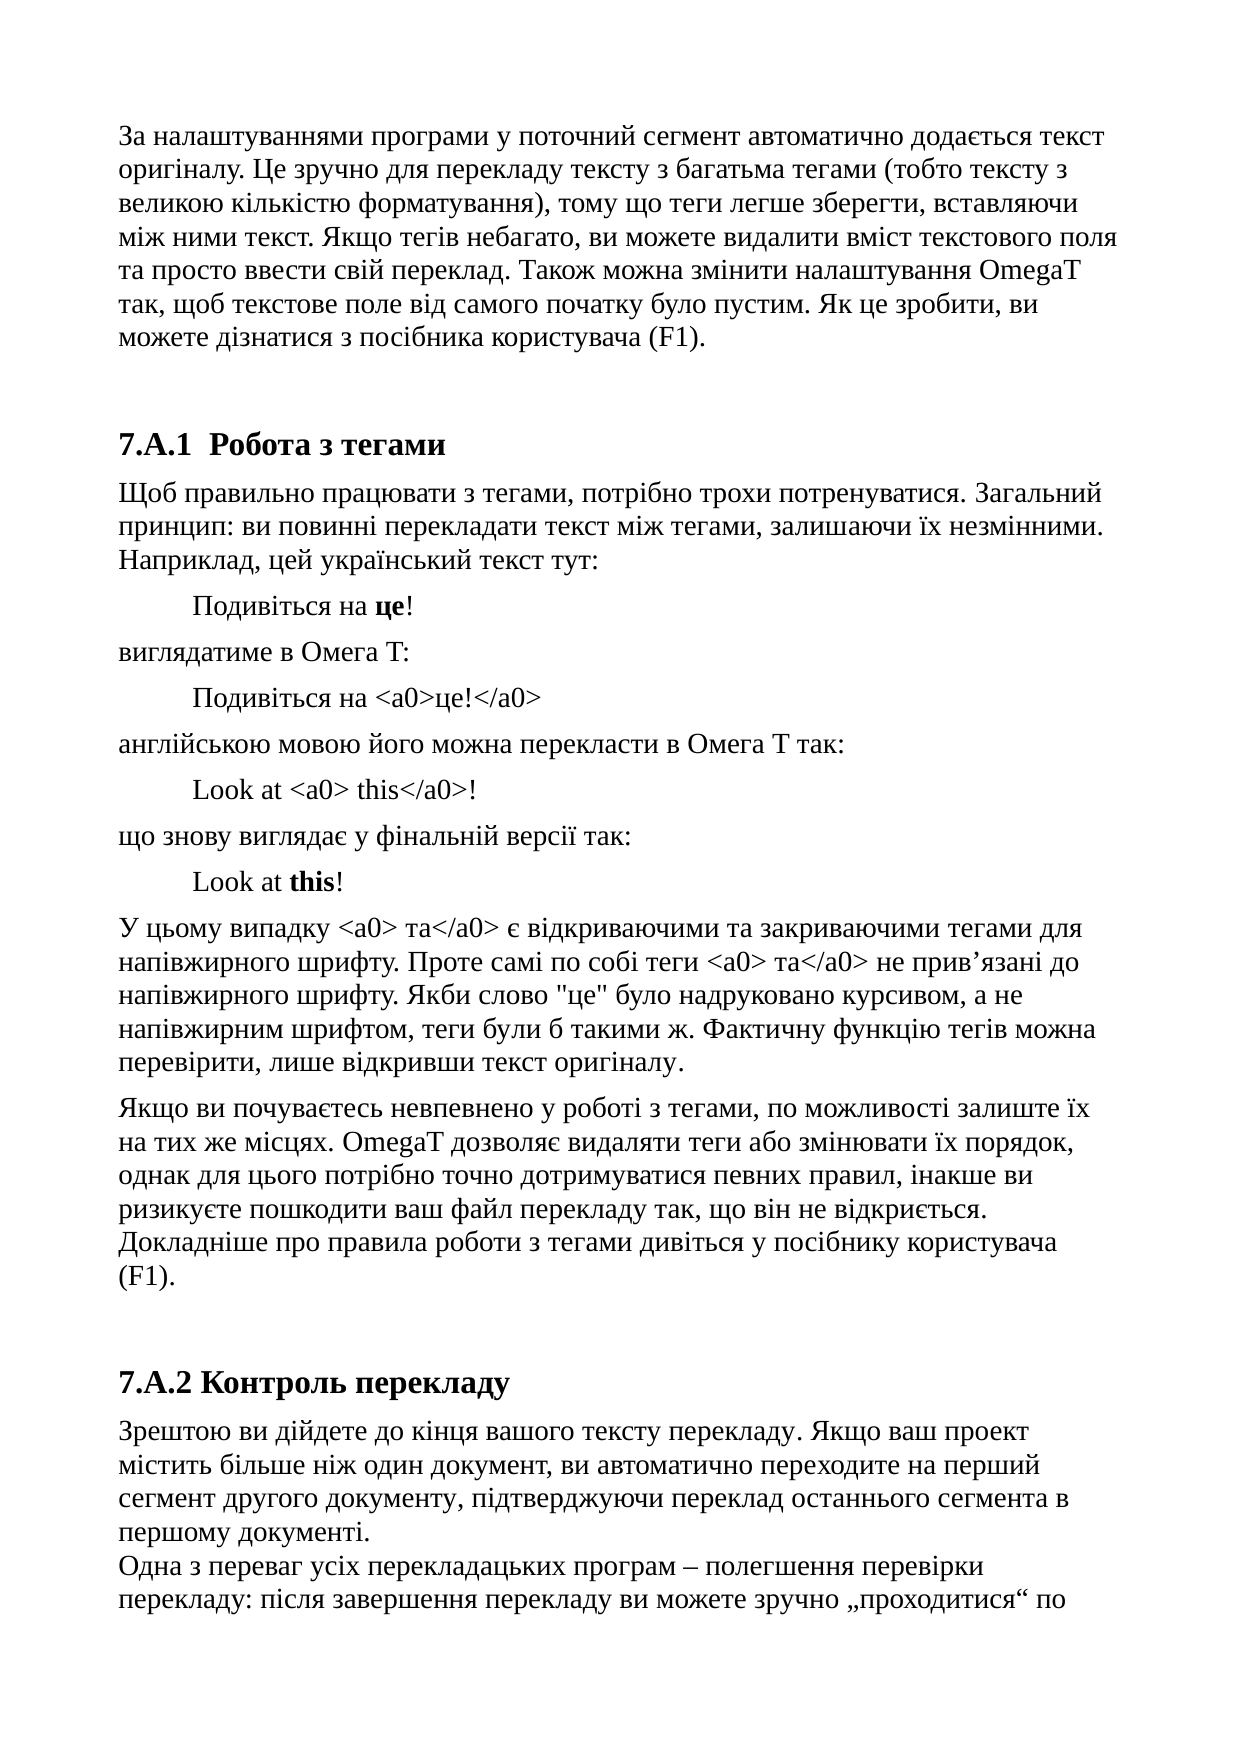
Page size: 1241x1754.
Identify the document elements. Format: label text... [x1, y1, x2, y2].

text У цьому випадку <a0> та</a0> є відкриваючими та закриваючими тегами для напівжирного шрифту. Проте самі по собі теги <a0> та</a0> не привʼязані до напівжирного шрифту. Якби слово "це" було надруковано курсивом, а не напівжирним шрифтом, теги були б такими ж. Фактичну функцію тегів можна перевірити, лише відкривши текст оригіналу. [118, 910, 1122, 1078]
text англійською мовою його можна перекласти в Oмега T так: [118, 726, 1122, 759]
subtitle 7.A.2 Контроль перекладу [118, 1363, 1122, 1401]
text Подивіться на це! [118, 588, 1122, 621]
text За налаштуваннями програми у поточний сегмент автоматично додається текст оригіналу. Це зручно для перекладу тексту з багатьма тегами (тобто тексту з великою кількістю форматування), тому що теги легше зберегти, вставляючи між ними текст. Якщо тегів небагато, ви можете видалити вміст текстового поля та просто ввести свій переклад. Також можна змінити налаштування OmegaT так, щоб текстове поле від самого початку було пустим. Як це зробити, ви можете дізнатися з посібника користувача (F1). [118, 118, 1122, 353]
text Look at this! [118, 864, 1122, 898]
text Look at <a0> this</a0>! [118, 772, 1122, 806]
text виглядатиме в Oмега T: [118, 634, 1122, 667]
text Якщо ви почуваєтесь невпевнено у роботі з тегами, по можливості залиште їх на тих же місцях. OmegaT дозволяє видаляти теги або змінювати їх порядок, однак для цього потрібно точно дотримуватися певних правил, інакше ви ризикуєте пошкодити ваш файл перекладу так, що він не відкриється. Докладніше про правила роботи з тегами дивіться у посібнику користувача (F1). [118, 1090, 1122, 1292]
text Одна з переваг усіх перекладацьких програм – полегшення перевірки перекладу: після завершення перекладу ви можете зручно „проходитися“ по [118, 1548, 1122, 1615]
text що знову виглядає у фінальній версії так: [118, 818, 1122, 852]
text Зрештою ви дійдете до кінця вашого тексту перекладу. Якщо ваш проект містить більше ніж один документ, ви автоматично переходите на перший сегмент другого документу, підтверджуючи переклад останнього сегмента в першому документі. [118, 1413, 1122, 1548]
text Подивіться на <a0>це!</a0> [118, 680, 1122, 713]
text Щоб правильно працювати з тегами, потрібно трохи потренуватися. Загальний принцип: ви повинні перекладати текст між тегами, залишаючи їх незмінними. Наприклад, цей український текст тут: [118, 475, 1122, 575]
subtitle 7.A.1 Робота з тегами [118, 424, 1122, 462]
